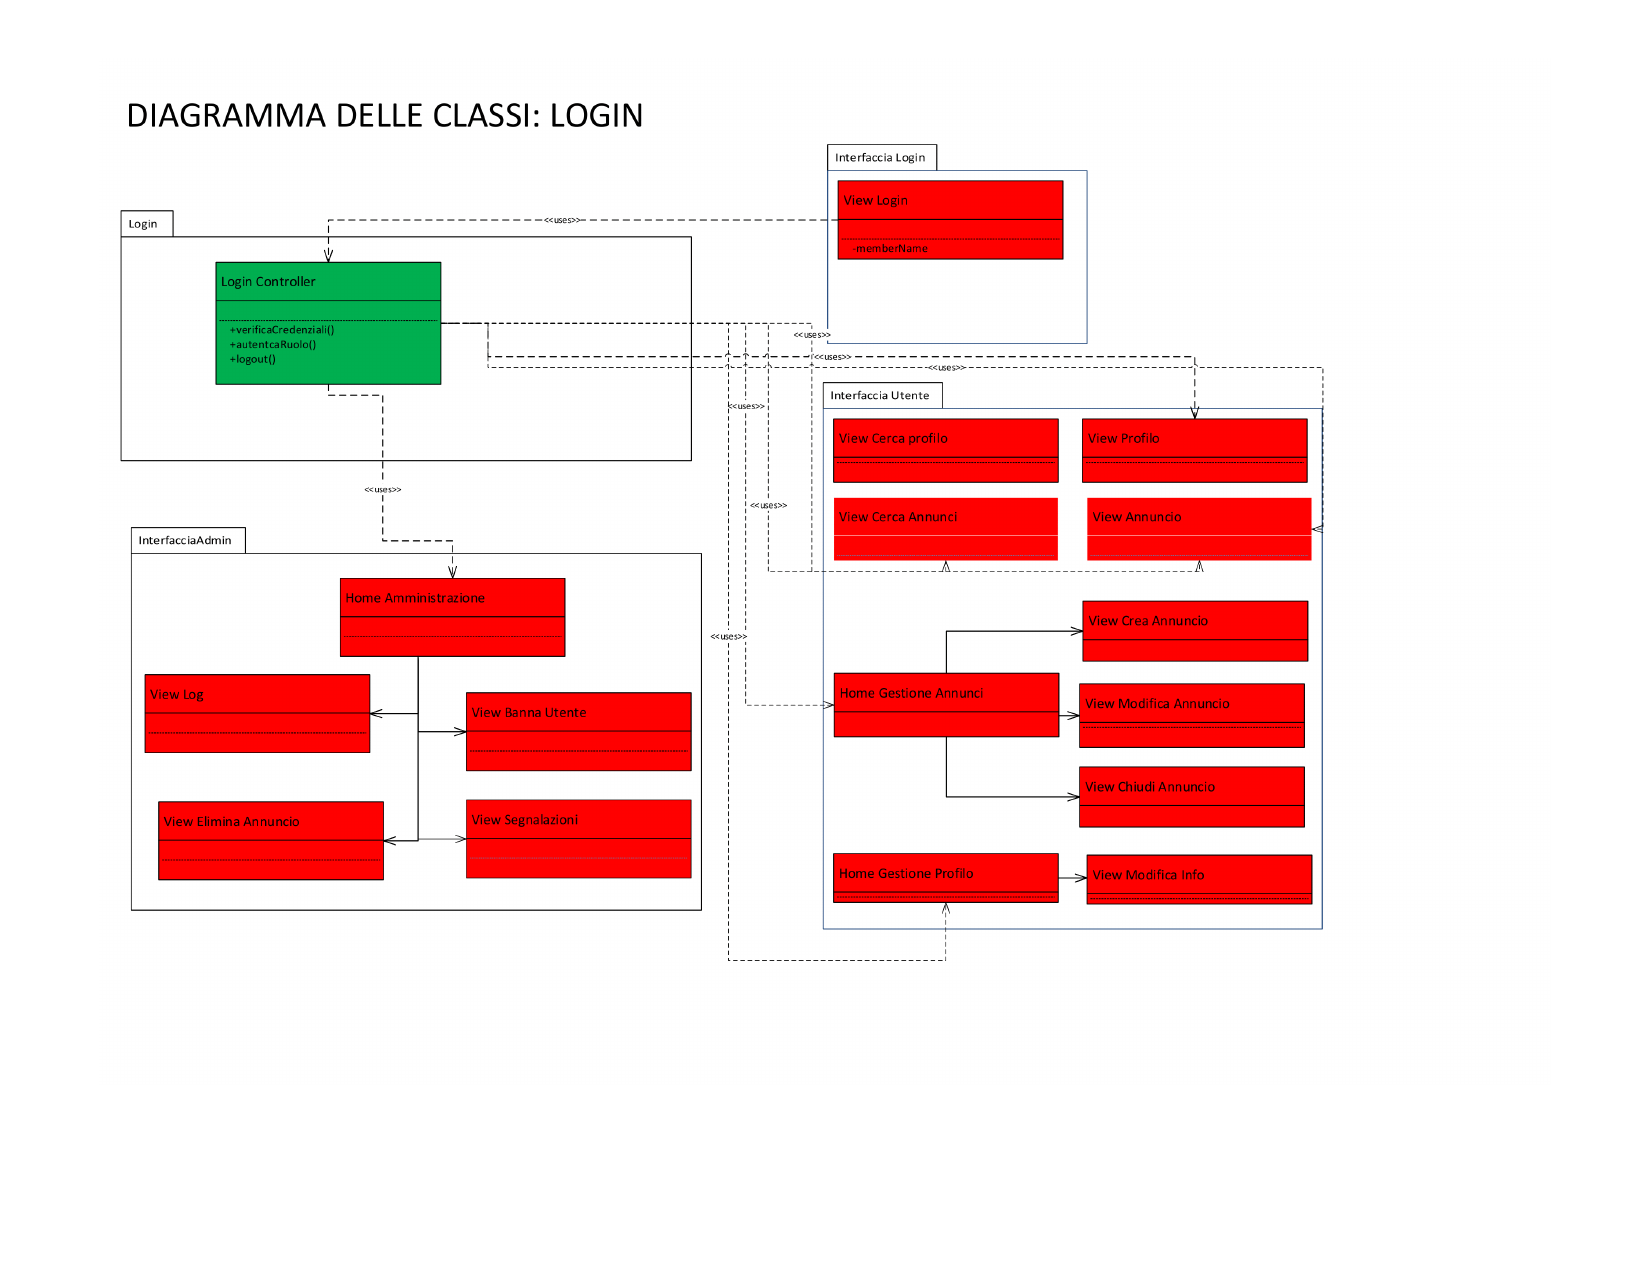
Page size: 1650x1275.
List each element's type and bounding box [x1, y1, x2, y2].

picture [99, 58, 1551, 1085]
